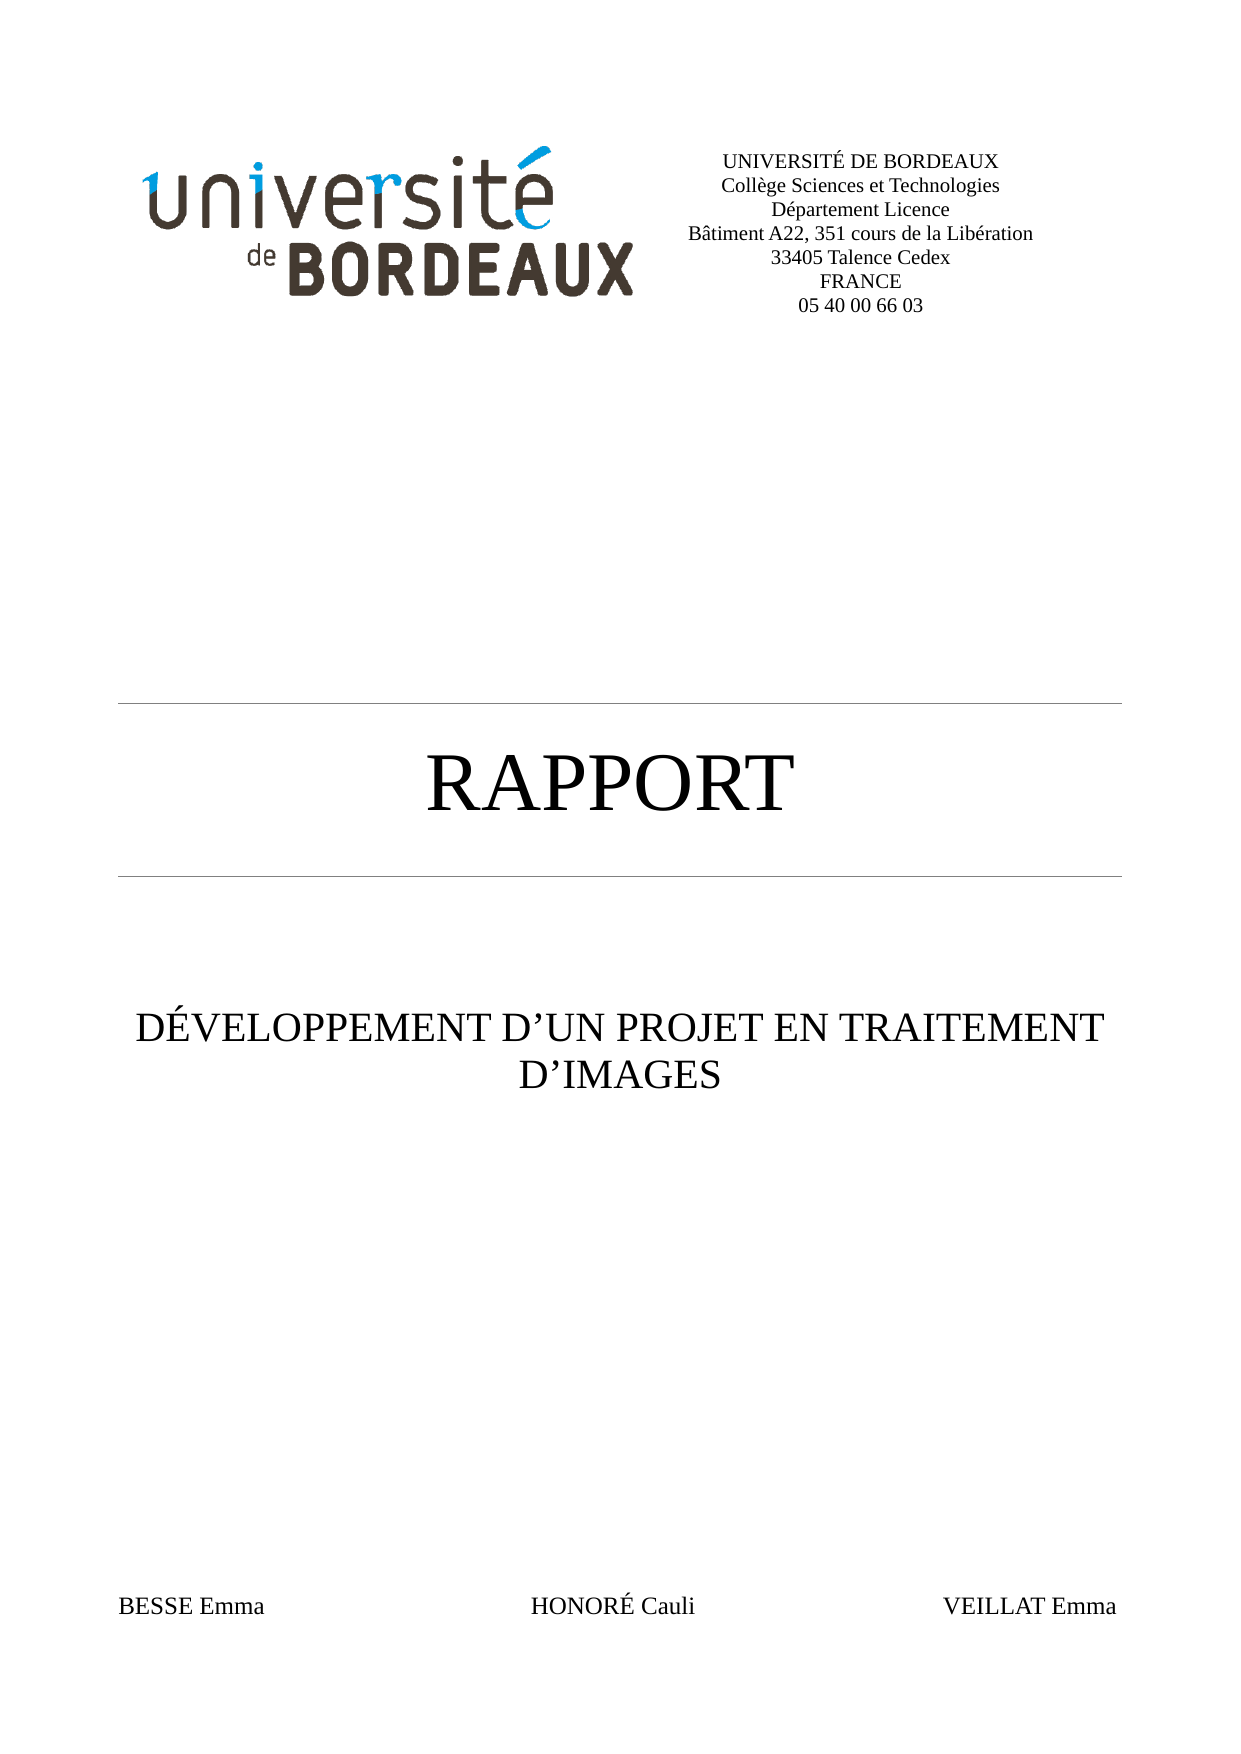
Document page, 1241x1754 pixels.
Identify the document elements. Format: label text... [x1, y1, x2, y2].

text BESSE Emma HONORÉ Cauli VEILLAT Emma [118, 1591, 1122, 1620]
text DÉVELOPPEMENT D’UN PROJET EN TRAITEMENT D’IMAGES [118, 1002, 1122, 1098]
picture [142, 146, 633, 297]
text RAPPORT [118, 733, 1122, 828]
